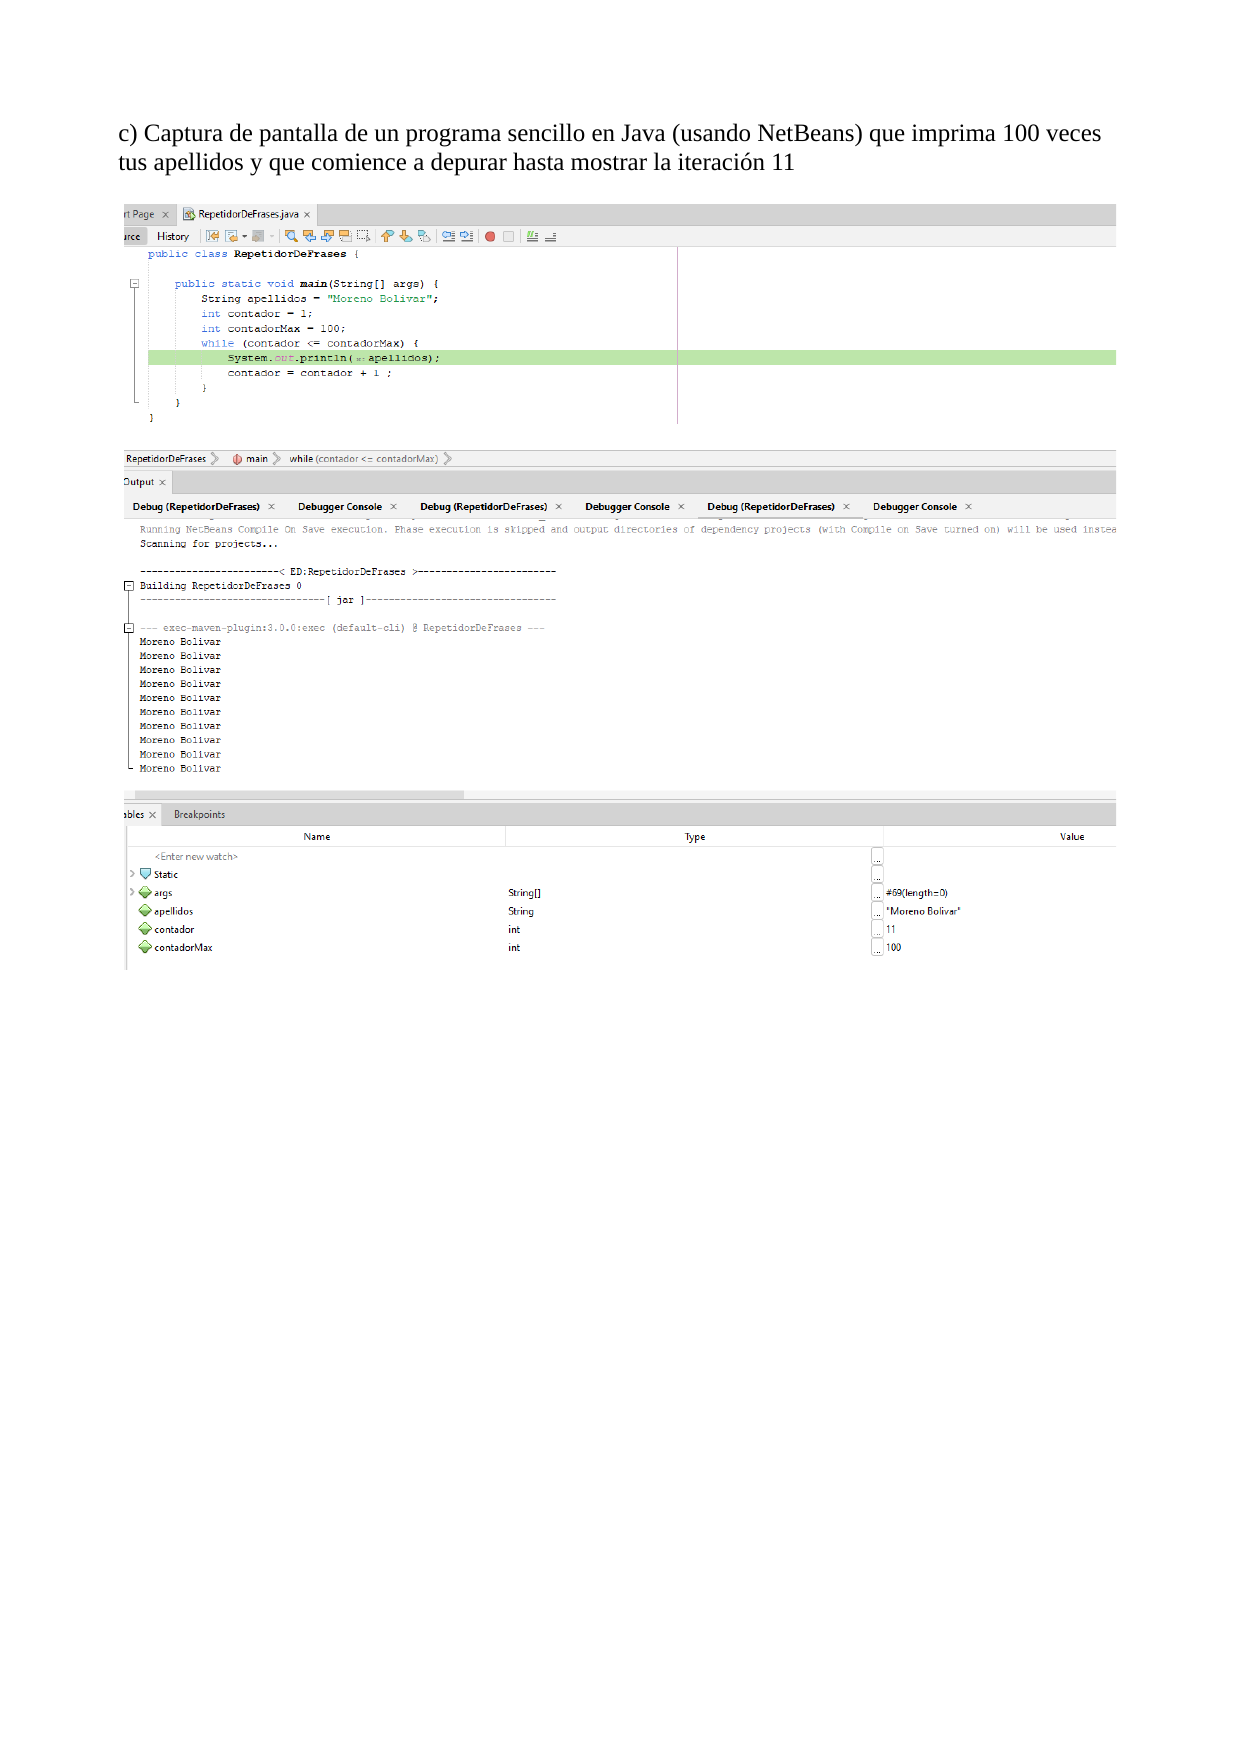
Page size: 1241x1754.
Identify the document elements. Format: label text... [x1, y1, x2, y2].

text c) Captura de pantalla de un programa sencillo en Java (usando NetBeans) que imprima 100 veces tus apellidos y que comience a depurar hasta mostrar la iteración 11 [118, 118, 1122, 176]
picture [206, 204, 1117, 970]
